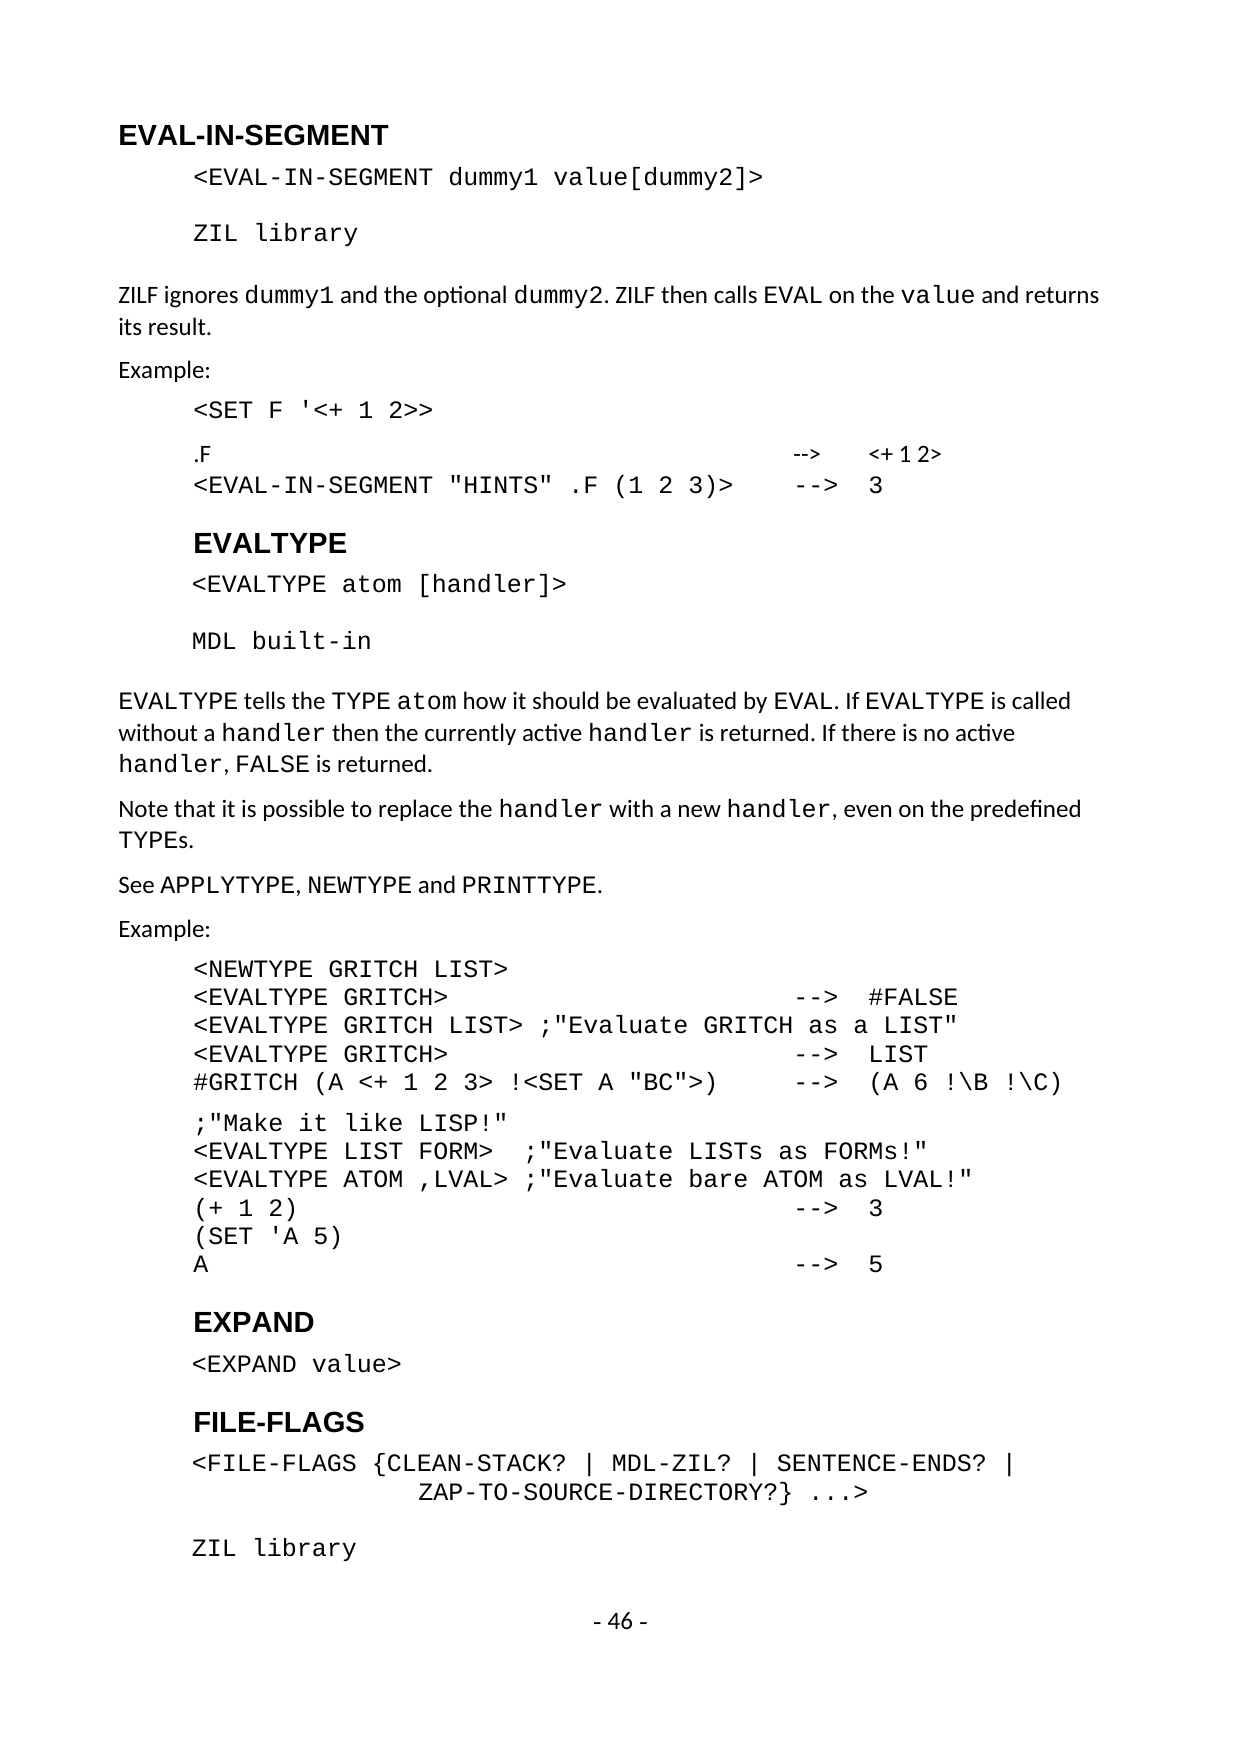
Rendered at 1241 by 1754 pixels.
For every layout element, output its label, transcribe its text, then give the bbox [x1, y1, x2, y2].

text <NEWTYPE GRITCH LIST> <EVALTYPE GRITCH> --> #FALSE <EVALTYPE GRITCH LIST> ;"Evaluate GRITCH as a LIST" <EVALTYPE GRITCH> --> LIST #GRITCH (A <+ 1 2 3> !<SET A "BC">) --> (A 6 !\B !\C) [193, 956, 1122, 1098]
text Example: [118, 354, 1122, 385]
text Note that it is possible to replace the handler with a new handler, even on the predefined TYPEs. [118, 793, 1122, 856]
list .F --> <+ 1 2> <EVAL-IN-SEGMENT "HINTS" .F (1 2 3)> --> 3 [43, 438, 1122, 501]
text <SET F '<+ 1 2>> [118, 397, 1122, 426]
text ZILF ignores dummy1 and the optional dummy2. ZILF then calls EVAL on the value and returns its result. [118, 280, 1122, 342]
text ;"Make it like LISP!" <EVALTYPE LIST FORM> ;"Evaluate LISTs as FORMs!" <EVALTYPE ATOM ,LVAL> ;"Evaluate bare ATOM as LVAL!" (+ 1 2) --> 3 (SET 'A 5) A --> 5 [193, 1110, 1122, 1280]
subtitle FILE-FLAGS [118, 1405, 1122, 1438]
text <FILE-FLAGS {CLEAN-STACK? | MDL-ZIL? | SENTENCE-ENDS? | ZAP-TO-SOURCE-DIRECTORY?} ...> [192, 1451, 1122, 1507]
text <EXPAND value> [192, 1351, 1122, 1380]
text MDL built-in [192, 628, 1122, 657]
text EVALTYPE tells the TYPE atom how it should be evaluated by EVAL. If EVALTYPE is called without a handler then the currently active handler is returned. If there is no active handler, FALSE is returned. [118, 685, 1122, 780]
text ZIL library [192, 1536, 1122, 1564]
text Example: [118, 913, 1122, 944]
subtitle EXPAND [118, 1305, 1122, 1339]
text <EVALTYPE atom [handler]> [192, 572, 1122, 600]
subtitle EVALTYPE [118, 526, 1122, 559]
list <EVAL-IN-SEGMENT dummy1 value[dummy2]> ZIL library [118, 164, 1122, 249]
text See APPLYTYPE, NEWTYPE and PRINTTYPE. [118, 869, 1122, 901]
subtitle EVAL-IN-SEGMENT [118, 118, 1122, 152]
